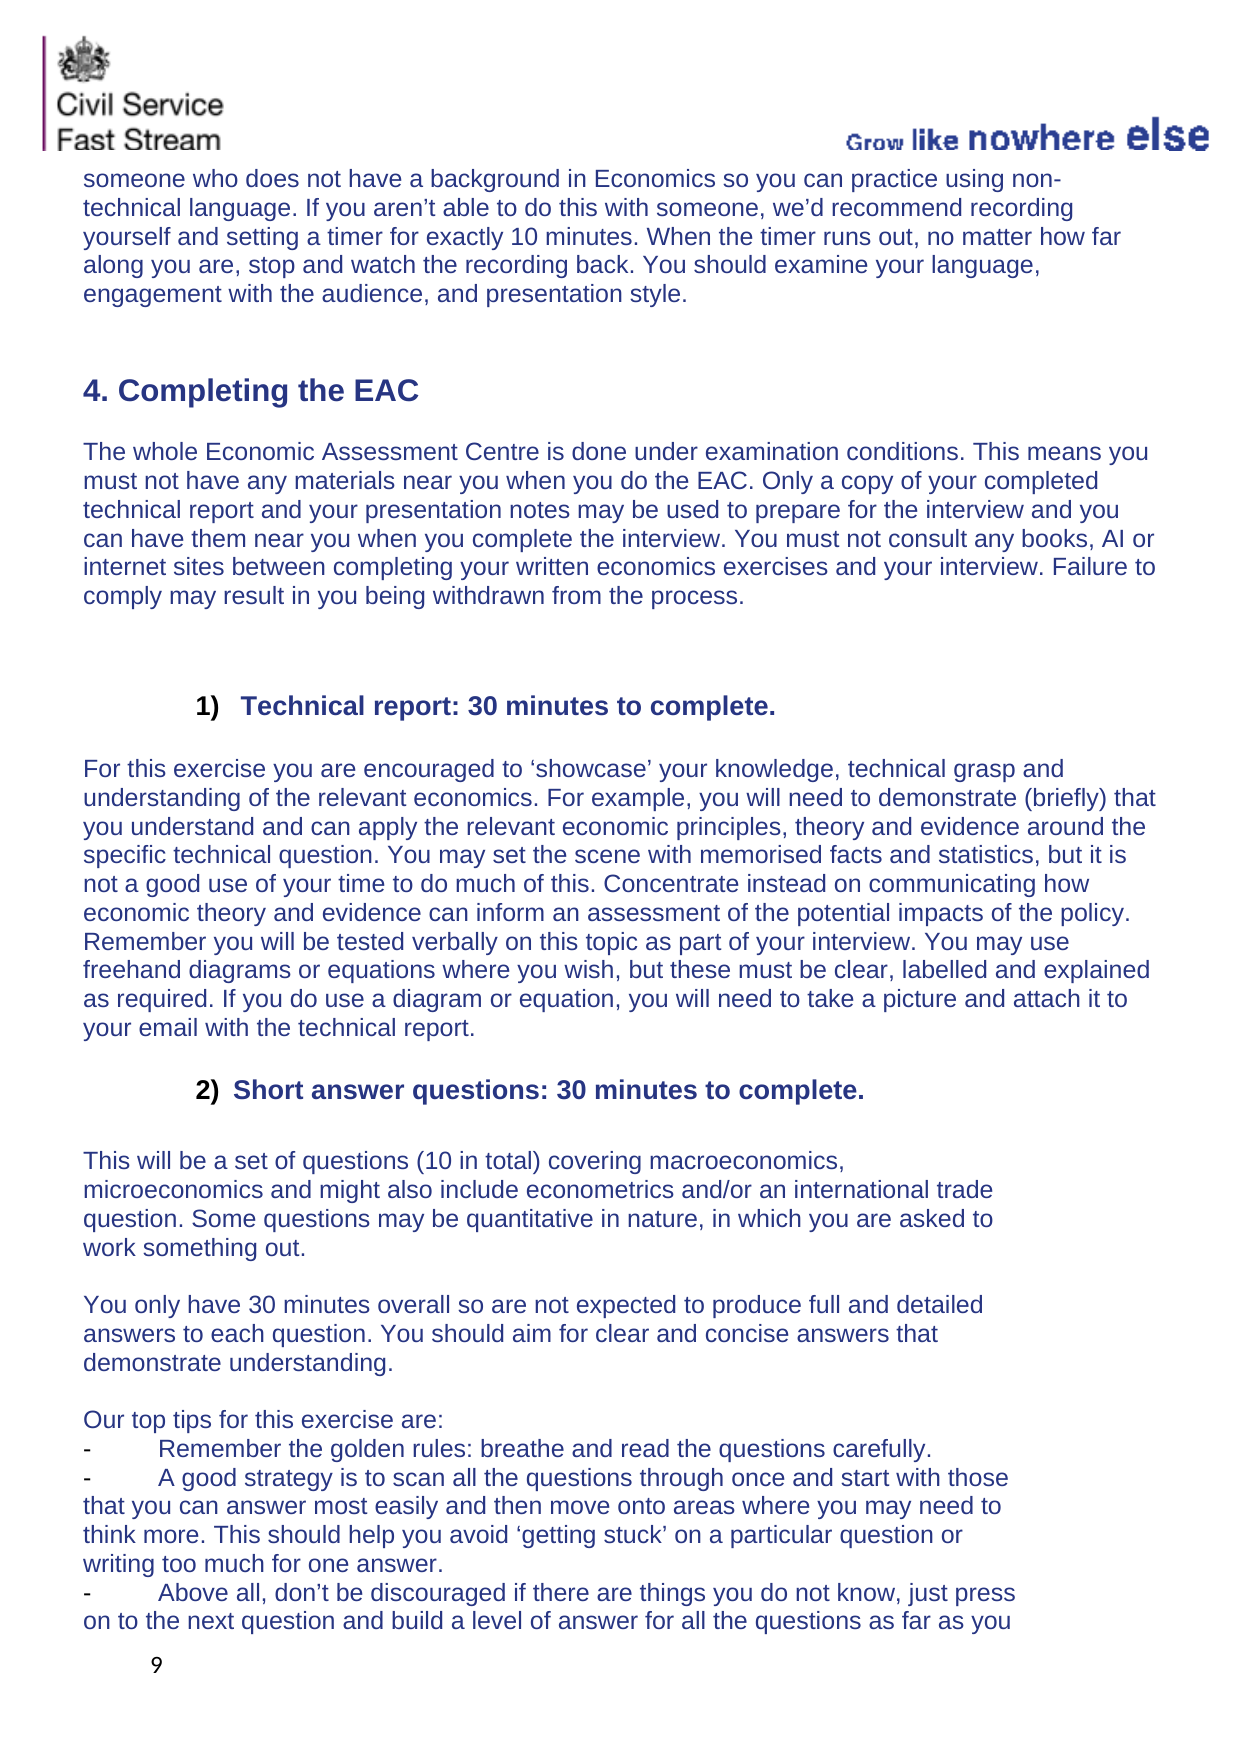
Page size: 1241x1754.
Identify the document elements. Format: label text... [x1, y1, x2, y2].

table_header Congratulations on passing the Fast Stream Assessment Centre (FSAC). A huge well done! This guide will take you through the next step in the fast stream process which is the Economic Assessment Centre (EAC). Preparing for the Economic Assessment Centre (EAC) What is the EAC? The EAC is a half-day Assessment Centre to assess a candidate’s economic skills against set criteria. If successful at the Economist Assessment Centre you will progress to the Diplomatic and Development Final Selection Board. We will email you the guide for this final stage. There are four separate exercises to complete at EAC: Written technical report on pre-known specific economics question Written test: 10 Short Answer Questions (SAQs) on a range of economics topics. Candidates do not see this test until the day. Plain English Presentation on pre-known technical question Interview to test economics including exploring your strongest topic The following guidance is aimed at helping you prepare beforehand so that you can demonstrate your full potential on the day. Each candidate completes the same series of exercises with the same amount of time to prepare, so any short time delays will not disadvantage or advantage you. You will complete the EAC virtually from home, completing all work on a computer. You will be assessed against 3 competencies throughout the EAC: • Knowledge of Economics • Application of Economics • Communication You must pass all three competencies to be successful at the Economist Fast Stream. Candidate Summary Check your IT The EAC is run online and there are some logistical and IT things you’ll want to get right to prevent any unwanted surprises on the day. Do read this document early and make sure everything is in place. We will be using Google Meet to communicate with you on the day and an updated internet browser is required for Google Meet to run. We recommend using the current version of one of the browsers listed below: Google Chrome Browser download the latest version Mozilla Firefox. download the latest version Microsoft Edge. download the latest version Apple Safari Internet Explorer is not supported. For the best user experience at EAC Google Chrome is highly recommended. More information on Google Meet can be found on the Google Meet Help Centre. Check your microphone and webcam are working. Ensure your laptop or computer has a strong WiFi connection. On the day if you're disconnected from the internet, we might need to contact you via phone, so have a mobile device available and fully charged. Arrange to complete your EAC assessment in a quiet room, where you will not be interrupted or distracted. Make sure you are near to a plug socket during the assessments. Plugging your laptop into a charging socket will prevent it from running out of battery on the day. Top tips for the day: We recommend having some paper, pens, and a calculator available. You should wear something that makes you feel comfortable, a smart t-shirt or jumper is perfectly acceptable. This is a formal assessment, but a suit jacket is not required. Decide on an appropriate location beforehand so you won't be worried about interruptions or unusual camera angles, this will mean your focus will be on your performance on the day. Make sure you can be seen in front of the camera, don’t sit too far away or too low down. Get a good night’s sleep before the event. Treat it as a formal interview, first impressions are super important! Speak clearly and engage in conversations. Remember to always be polite and courteous and be mindful of the language you use. Remember that assessors can only give credit for what you say and do. They are not trying to trip you up; they want you to do well and help you demonstrate your capability. Listen to each question carefully and ask for the question to be repeated if something is not clear. Go into each exercise with a positive frame of mind. Remember, it is hard to do well in every exercise. Also, you may not be the best judge of your own performance and the process is designed so that, if you do less well in one exercise, you have a chance to perform better in another. Read the written exercise instructions and follow them carefully. If you are unsure of something, ask before the exercise begins. Don’t feel embarrassed about doing so. Be confident, remember you have done incredibly well to make it this far and there is no such thing as a typical government economist, we want you to be you! Need help? We can offer candidates workplace adjustments. We are committed to making sure that every candidate has the right conditions to succeed at their Economic Assessment Centre. A Workplace Adjustment is an arrangement that can be put in place to help candidates with disabilities or other conditions perform at their best in the EAC. If you require workplace adjustments and you require one at your FSB, please submit a ticket and a member of the team will get back to you. For all candidates - please submit a ticket if you have any concerns regarding anything in the information above. For example, if you don’t have a computer, or a quiet place to take your assessments please get in touch as soon as possible. We are here to help you through the process and can offer advice in this area. Please read the Briefing Email You will receive a briefing email from your dedicated test administrator the day before your event (around 15:30) with everything you need. Please make sure to check your junk or spam folder, and if you have not received these instructions by 16:00, then contact us by submitting a ticket. This will include some key information you need to consider, such as: The name and contact details of your test administrator. Key instructions about emailing in your Photographic ID ahead of EAC. The URL virtual meeting room link you will need to click on to access EAC on the day. The timing of your assessments. Personal Accountability By taking the assessments, you confirm that you are the named user for the account which is logged into the assessments. You are required to complete the assessments on your own without seeking assistance or support from any other person or source. This includes any technological assistance, such as Artificial Intelligence. Failure to comply may result in your application being withdrawn. 2. Attending the Virtual EAC: On the day The specific event start and end times for you will be communicated in your EAC invite. Within this event will be space for you to write both your written assessments under observation, a short break and then time with your assessment panel in a virtual interview. To join EAC, you click the Google meeting room link previously sent to you in your briefing email. We’d recommended joining 5 minutes before your start time to allow for technical issues. Plan ahead and turn your computer on early so you are ready for the assessment centre to start on time. If you join EAC late it's highly unlikely you will be able to take part on the day. This time matters so be prepared. Please note these virtual rooms will remain locked until the event begins, and the test administrator lets you in. You’ll then be placed into a virtual meeting room with your test administrator and other candidates in your group. You'll need to have your microphone and camera switched on so we can communicate with you and complete the registration stage. We’ll brief you on the running of the day and give you access to your schedule and our virtual assessment centre platform. It is from the virtual meeting room that you’ll complete your written exercises, and these will be timed by your test administrator. Please be reassured that your test administrator is here to help and guide you through the process. It's important to have your phone on hand at the beginning in case you lose connection and we need to contact you offline. If you've done everything you can beforehand to ensure a good Wi-Fi connection and you are still disconnected from the internet, don't worry. These things happen and we’ll work with you to create a solution. The contact details of your test administrator will be sent to you in your briefing email the day before your EAC so there will be someone to call. To ensure that the EAC runs smoothly for you please remember: Carry out your IT checks listed above and follow all the advice above. You will be completing your written exercises – SAQ and Technical Report - in Microsoft Word and we will email you the template. You will need access to your email inbox to receive your EAC schedule and virtual URL room links. 3. Testing your economics at the EAC General Advice The EAC assesses your knowledge of economics and how you apply economics to policy questions. Your assessors are looking for a firm grasp of the economic fundamentals and the ability to take things back to first principles. They want to see that you can apply the fundamentals to a range of topics, including some that may be new or unfamiliar. You are not going to be assessed on obscure techniques on the day. Learning advanced techniques without understanding will not get you into the GES, whereas the ability to think clearly from first principles is highly regarded. You will have been asked for your strongest area of economics in advance and will be revising that topic so you can answer questions with confidence. For the rest of the Economic Assessment Centre, make sure that you are familiar with the broad content covered in the latest editions of introductory economics textbooks such as ‘Economics’ by Begg, Vernasca, Fischer and Dornbusch or ‘Economics’ by Sloman, Garratt, and Guest. A free open access textbook ‘The Economy’ is available online at https://www.core-econ.org/the-economy. For candidates who require a refresher on essential Economics: ‘Economics: From first economic principles to the financial crisis’ by Mell and Walker is an inexpensive concise coverage. A good knowledge of core intermediate micro will also help, such as Nicholson or Varian or Pindyck and Rubinfeld and cover areas such as market structures, marginal analysis, indifference curves, cost curves, general equilibrium, and welfare economics. There will not be direct questions on advanced econometrics or the more technical components of macroeconomic models, but knowledge of introductory econometrics and macroeconomic relationships are required. Texts such as ‘Introductory Econometrics’ by Wooldridge and intermediate macro as in Blanchard or Carlin and Soskice. Of all these books the first-year introductory texts and intermediate micro are the most important for EAC preparation. It is of course important that candidates understand the reasons for government intervention. The EAC really is about applying knowledge so in the EAC candidates will be asked to apply their knowledge to a range of policy questions. For example, You may have memorised the formula for price elasticity of demand but what is the formula when elasticity is applied to the length of an elephant’s trunk with respect to the pull of an alligator? You can define opportunity cost but can you apply this to an asset? You may know MC=MR as a profit maximising condition but what if there are no costs? Can you draw on economics to shed light on the pros and cons of charging for entry to museums? Should water be metered? Why don’t lampposts have slot meters? What economic concepts are relevant to a smoking ban or the provision of early childcare? Cost benefit analysis (CBA) is used extensively in government but for EAC you are expected only to understand its roots in welfare economics rather than use advanced CBA techniques. So be well versed in deviations from efficiency and distributional concerns that could lead to policy interventions. Preparing for the Technical Report At the EAC you will be asked to produce a piece of written work on the assigned technical question. The exact question and useful sources for you to draw from will be sent to you 1 week before the interviews to enable you to prepare and research your answer. We expect this research to take no more than 10 hours. The completed report should be no longer than two pages in size 12 font. If the report is longer than this, the additional pages will not be marked by the assessors. Before the EAC, you should practice writing your report so that you can maximise the use of the 30 minutes you will be allowed on the day. Please note you will not be allowed to have any pre-prepared material with you to draw on when you do your technical report at EAC. Your completed Technical Report is marked immediately after you have written it and just before your interview by an experienced economist on your interview panel. Preparing for the Short Answer Questions The SAQs are there to test the breadth of your economics and can be on a wide range of issues. Your overall preparation for the EAC will help you. A sample set of questions is available here – but be careful, these will not be the exact questions you will be facing on the day but give an idea of the form of question and expected detail of the answers. Preparing for the Plain English Presentation At the interview, you will then be asked to give a verbal presentation on the same topic and question as your technical report. For the purposes of the presentation alone you should assume you are presenting to non-economists and therefore avoid using overly technical language. Remember, this changes when you are asked further questions about your presentation topic and from that point on in the interview you should assume that the panel are economists. You should practice this presentation before the EAC. We would recommend doing this with someone who does not have a background in Economics so you can practice using non-technical language. If you aren’t able to do this with someone, we’d recommend recording yourself and setting a timer for exactly 10 minutes. When the timer runs out, no matter how far along you are, stop and watch the recording back. You should examine your language, engagement with the audience, and presentation style. 4. Completing the EAC The whole Economic Assessment Centre is done under examination conditions. This means you must not have any materials near you when you do the EAC. Only a copy of your completed technical report and your presentation notes may be used to prepare for the interview and you can have them near you when you complete the interview. You must not consult any books, AI or internet sites between completing your written economics exercises and your interview. Failure to comply may result in you being withdrawn from the process. Technical report: 30 minutes to complete. For this exercise you are encouraged to ‘showcase’ your knowledge, technical grasp and understanding of the relevant economics. For example, you will need to demonstrate (briefly) that you understand and can apply the relevant economic principles, theory and evidence around the specific technical question. You may set the scene with memorised facts and statistics, but it is not a good use of your time to do much of this. Concentrate instead on communicating how economic theory and evidence can inform an assessment of the potential impacts of the policy. Remember you will be tested verbally on this topic as part of your interview. You may use freehand diagrams or equations where you wish, but these must be clear, labelled and explained as required. If you do use a diagram or equation, you will need to take a picture and attach it to your email with the technical report. Short answer questions: 30 minutes to complete. This will be a set of questions (10 in total) covering macroeconomics, microeconomics and might also include econometrics and/or an international trade question. Some questions may be quantitative in nature, in which you are asked to work something out. You only have 30 minutes overall so are not expected to produce full and detailed answers to each question. You should aim for clear and concise answers that demonstrate understanding. Our top tips for this exercise are: Remember the golden rules: breathe and read the questions carefully. A good strategy is to scan all the questions through once and start with those that you can answer most easily and then move onto areas where you may need to think more. This should help you avoid ‘getting stuck’ on a particular question or writing too much for one answer. Above all, don’t be discouraged if there are things you do not know, just press on to the next question and build a level of answer for all the questions as far as you can. The pass mark is around 40 per cent and you will have a further opportunity to demonstrate the breadth of your knowledge during the interview as some of the topics and questions in the SAQ will be revisited. N.B. The first two written exercises are done back to back, this means you will spend one hour producing your written work on a computer. You will then have a short pause while they are marked. Plain English Presentation: 10 minutes. For this exercise you are asked to turn your technical report into a verbal presentation, answering the same economics question but translating your report into a presentation to a non-economist audience. This is quite a head switch so do think about this in advance. You will need to speak clearly and concisely, and you will be marked down for jargon, as clear communication to non-economists is a vital part of the work of the GES. The presentation is at the start of your interview and should last for 10 minutes. You will be stopped if you over run. It is an oral presentation and you do not need to prepare any handouts for your audience. The interview board will comprise of two economists. In most cases, both will be existing members of the GES but in some cases one will be academic economists or former members of the GES. For the purposes of the presentation, you should assume that the audience are not economists and therefore avoid using overly technical language or assuming a prior knowledge of economics. Concentrate on conveying, to a non-economist, how economic analysis might shed light on the issue and topic. You should also capture some of the main, but again certainly not all, empirical findings. Simple analogies or metaphors might assist in giving intuitive insight into economic concepts that would otherwise be inaccessible for non-economists. There are some marks for good presentation style. NB. There should be a clear distinction between the technical report and your presentation as they are intended for different audiences. For your presentation you must not merely read out your technical report. Interview questions: 50 minutes. The interview will follow on directly from the presentation. Remember, you should answer all verbal questions in the interview assuming your assessors are economists. In your interview you will be asked follow-up questions on the technical report topic, follow up questions on your short answer questions paper (including perhaps additional questions on the subjects that the SAQs covered), and questions on your strongest area of economics. You were provided with a specific list for the 2025 Fast Stream campaign from which you were asked to choose your ’strongest area’ of economics in advance of EAC. The list are typical economic subjects, many of which you will have covered in your degree. Assessors will confirm your choice at the start of your interview and the last set of questions in your interview will be around this topic. Again, the panel is interested in your understanding of economic fundamentals with questions covering the economic theory and application of economics (not the politics) so make sure you have covered both in your preparation. You might need to demonstrate your ability to think things through from first principles. There may also be a question on a topical issue. Getting feedback after EAC We aim to let you know within 7 days whether you have been successful. You will be informed by you Scheme Progress page on the Fast Stream website in the usual way. If you are unsuccessful this time, you can ask for written feedback, within 2 months of your EAC, on your performance to gain a better understanding of your strengths and areas for development. To request feedback please email gesrrecruitment@hmtreasury.gov.uk quoting your name and application email address. We do not provide feedback to successful candidates. If successful at the Economist Assessment Centre you will progress to the Diplomatic and Development Final Selection Board. We will email you the candidate guide for this final stage. [74, 152, 1167, 1645]
